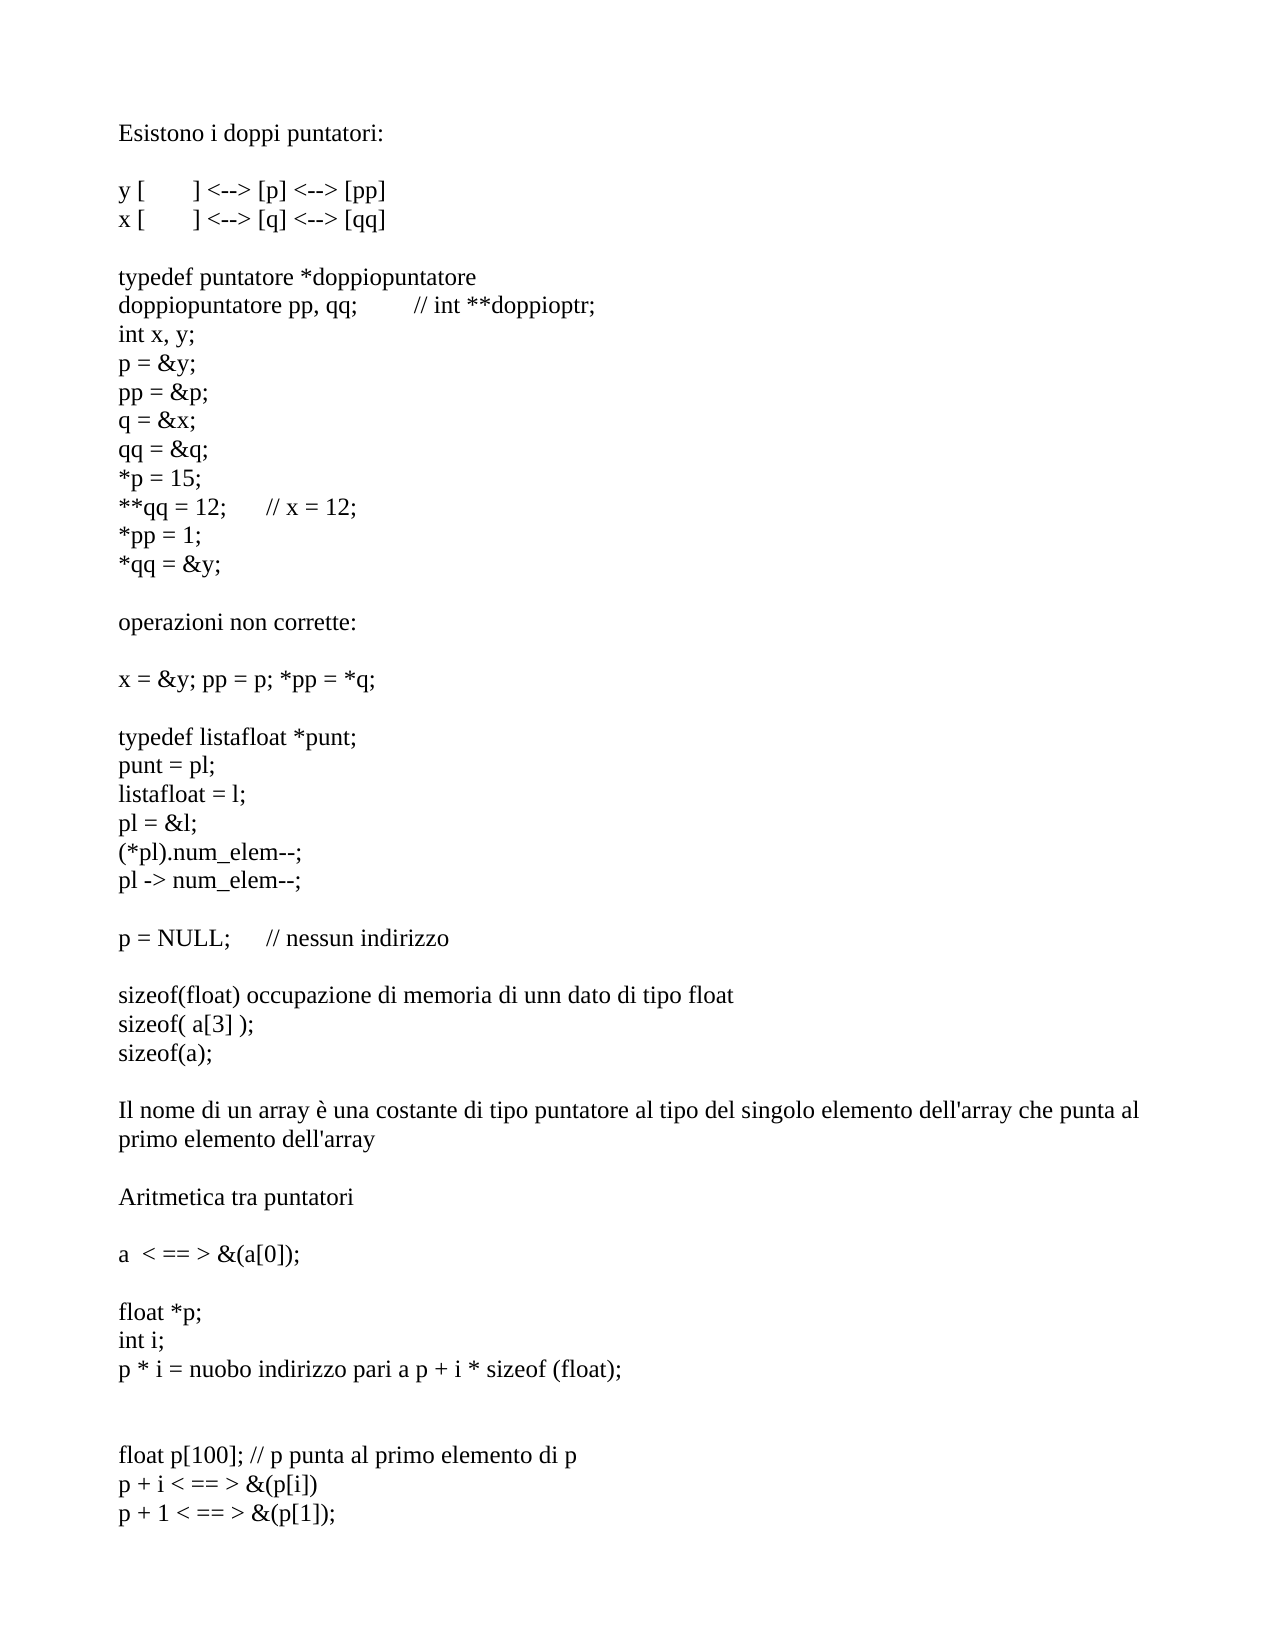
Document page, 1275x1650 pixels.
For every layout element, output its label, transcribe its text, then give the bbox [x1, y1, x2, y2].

text int x, y; [118, 319, 1157, 348]
text float *p; [118, 1297, 1157, 1326]
text *p = 15; [118, 463, 1157, 492]
text Esistono i doppi puntatori: [118, 118, 1157, 147]
text *qq = &y; [118, 549, 1157, 578]
text q = &x; [118, 406, 1157, 434]
text (*pl).num_elem--; [118, 837, 1157, 866]
text qq = &q; [118, 434, 1157, 463]
text listafloat = l; [118, 779, 1157, 808]
text float p[100]; // p punta al primo elemento di p [118, 1441, 1157, 1469]
text *pp = 1; [118, 521, 1157, 549]
text int i; [118, 1326, 1157, 1354]
text pl -> num_elem--; [118, 866, 1157, 894]
text doppiopuntatore pp, qq; // int **doppioptr; [118, 291, 1157, 319]
text x = &y; pp = p; *pp = *q; [118, 664, 1157, 693]
text typedef listafloat *punt; [118, 722, 1157, 751]
text y [ ] <--> [p] <--> [pp] [118, 176, 1157, 204]
text **qq = 12; // x = 12; [118, 492, 1157, 521]
text p + i < == > &(p[i]) [118, 1469, 1157, 1498]
text sizeof( a[3] ); [118, 1009, 1157, 1038]
text pp = &p; [118, 377, 1157, 406]
text sizeof(float) occupazione di memoria di unn dato di tipo float [118, 981, 1157, 1009]
text x [ ] <--> [q] <--> [qq] [118, 204, 1157, 233]
text p = NULL; // nessun indirizzo [118, 923, 1157, 952]
text typedef puntatore *doppiopuntatore [118, 262, 1157, 291]
text operazioni non corrette: [118, 607, 1157, 636]
text punt = pl; [118, 751, 1157, 779]
text Il nome di un array è una costante di tipo puntatore al tipo del singolo elemento dell'array che punta al primo elemento dell'array [118, 1096, 1157, 1153]
text pl = &l; [118, 808, 1157, 837]
text p * i = nuobo indirizzo pari a p + i * sizeof (float); [118, 1354, 1157, 1383]
text Aritmetica tra puntatori [118, 1182, 1157, 1211]
text sizeof(a); [118, 1038, 1157, 1067]
text p + 1 < == > &(p[1]); [118, 1498, 1157, 1527]
text a < == > &(a[0]); [118, 1239, 1157, 1268]
text p = &y; [118, 348, 1157, 377]
